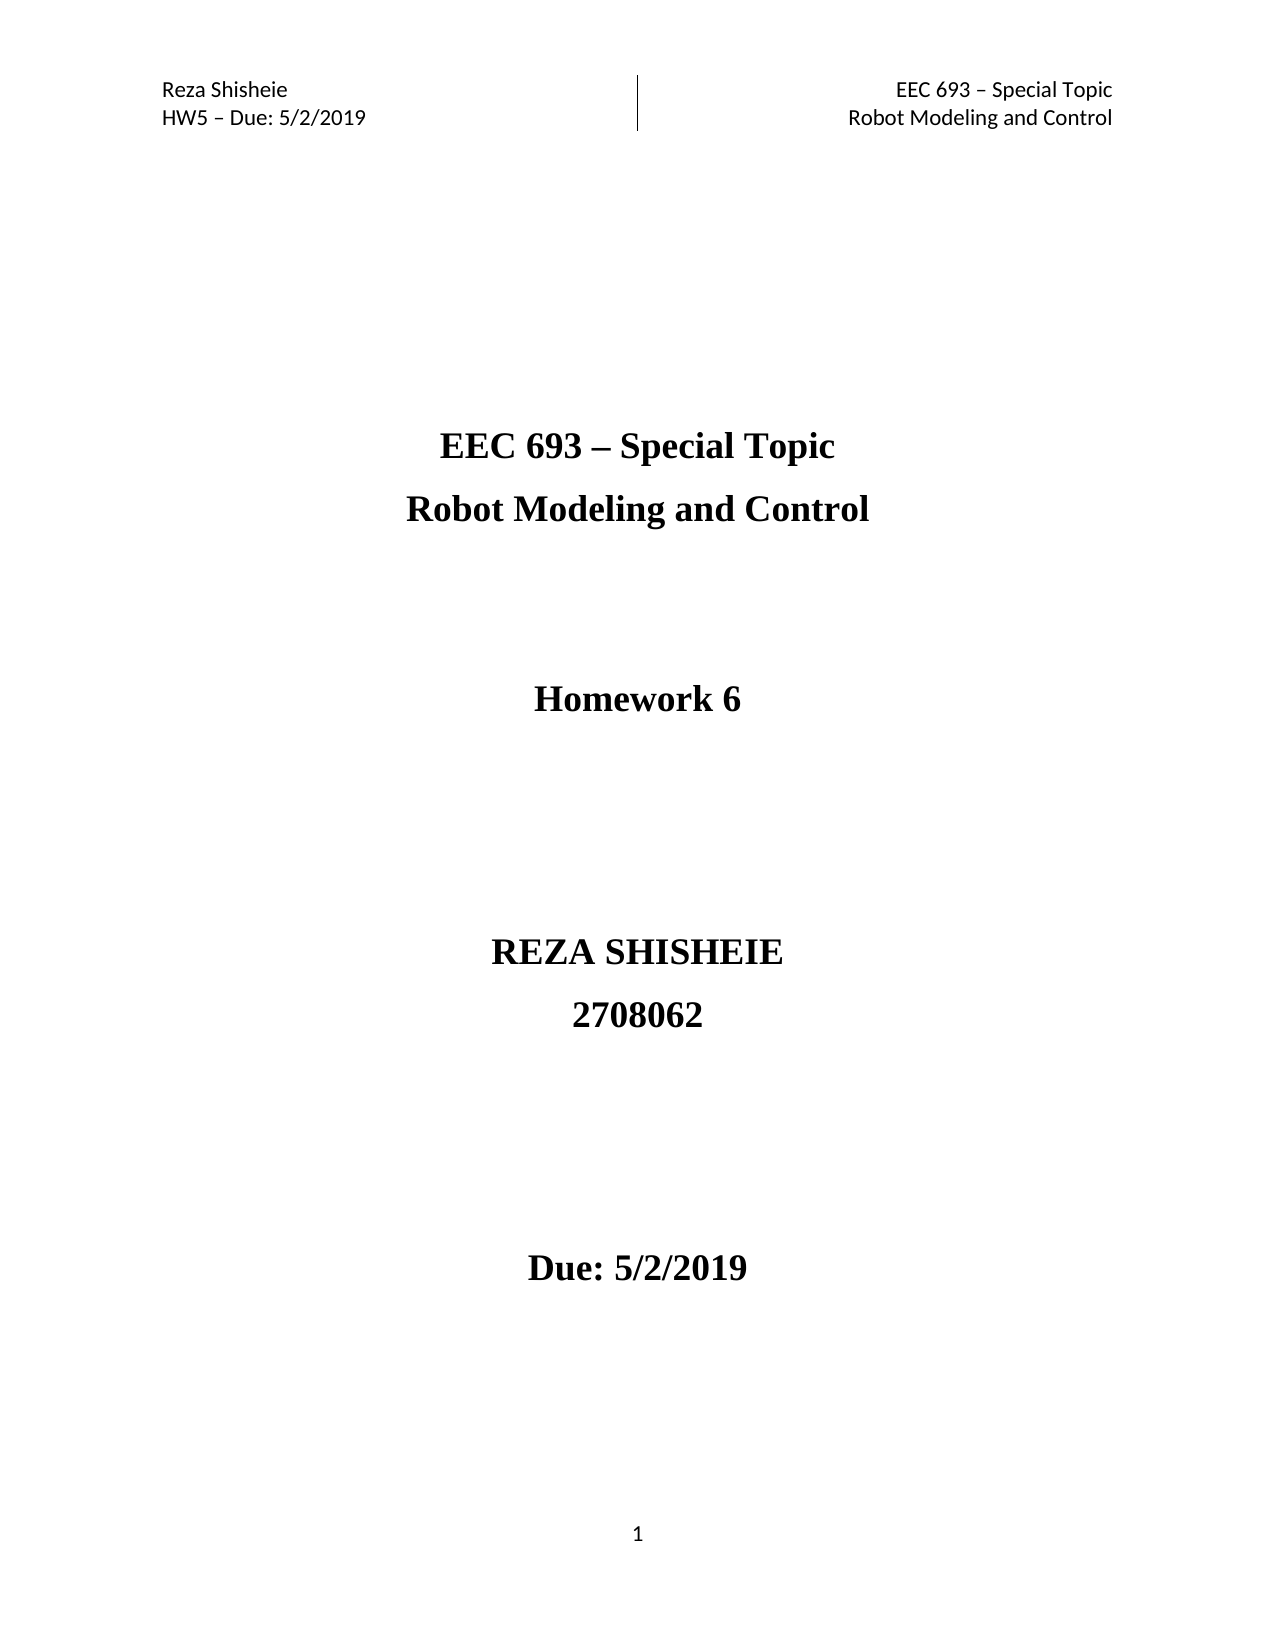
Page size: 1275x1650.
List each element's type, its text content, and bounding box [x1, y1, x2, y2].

text EEC 693 – Special Topic [150, 424, 1125, 467]
text 2708062 [150, 993, 1125, 1036]
text REZA SHISHEIE [150, 929, 1125, 973]
text Robot Modeling and Control [150, 487, 1125, 530]
text Due: 5/2/2019 [150, 1246, 1125, 1289]
text Homework 6 [150, 677, 1125, 720]
